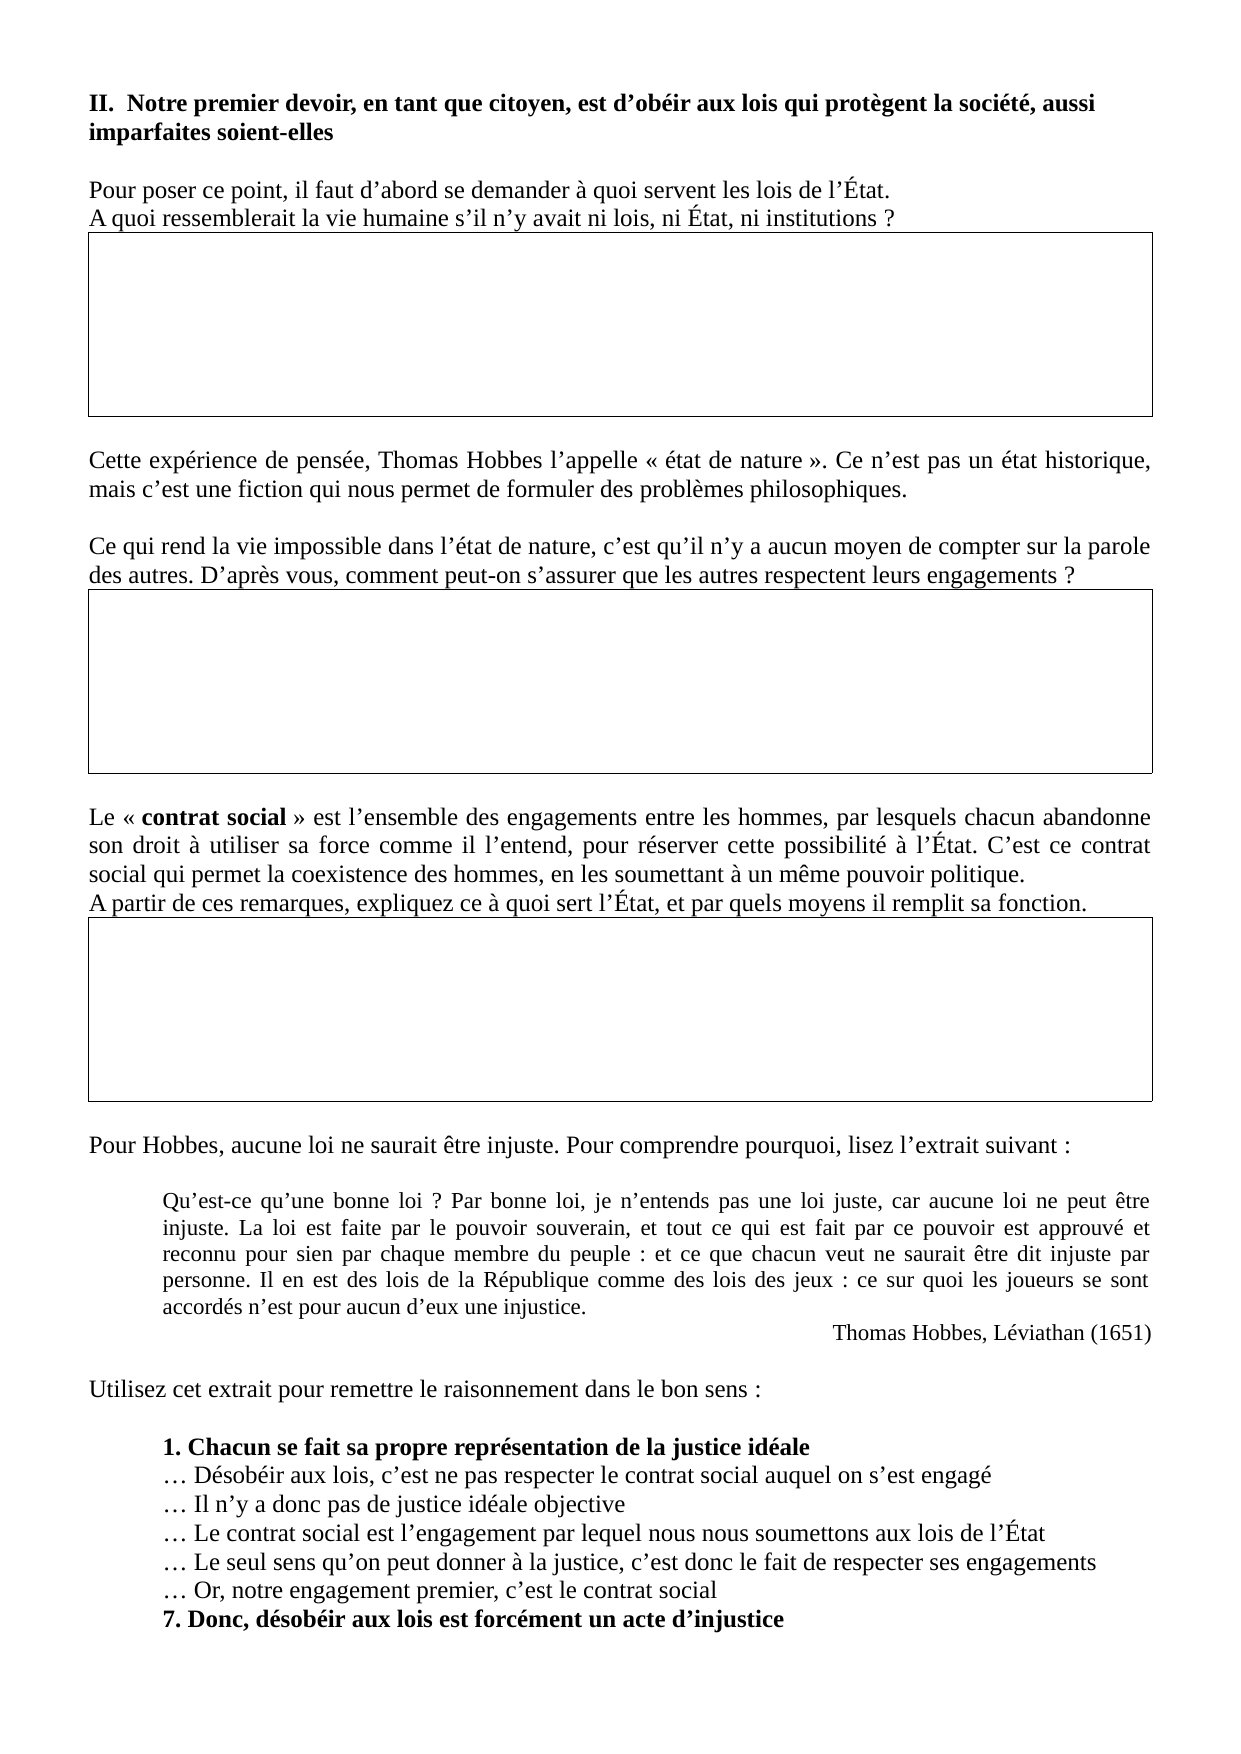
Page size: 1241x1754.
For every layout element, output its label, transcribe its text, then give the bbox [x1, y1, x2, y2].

table_header [89, 918, 1152, 1101]
text Utilisez cet extrait pour remettre le raisonnement dans le bon sens : [88, 1374, 1152, 1403]
text II. Notre premier devoir, en tant que citoyen, est d’obéir aux lois qui protègent la société, aussi imparfaites soient-elles [88, 88, 1152, 146]
text A partir de ces remarques, expliquez ce à quoi sert l’État, et par quels moyens il remplit sa fonction. [88, 888, 1152, 917]
table_header [89, 233, 1152, 416]
table_header [89, 590, 1152, 773]
text Qu’est-ce qu’une bonne loi ? Par bonne loi, je n’entends pas une loi juste, car aucune loi ne peut être injuste. La loi est faite par le pouvoir souverain, et tout ce qui est fait par ce pouvoir est approuvé et reconnu pour sien par chaque membre du peuple : et ce que chacun veut ne saurait être dit injuste par personne. Il en est des lois de la République comme des lois des jeux : ce sur quoi les joueurs se sont accordés n’est pour aucun d’eux une injustice. [162, 1187, 1152, 1319]
text … Le seul sens qu’on peut donner à la justice, c’est donc le fait de respecter ses engagements [162, 1547, 1152, 1575]
text … Or, notre engagement premier, c’est le contrat social [162, 1575, 1152, 1604]
text Ce qui rend la vie impossible dans l’état de nature, c’est qu’il n’y a aucun moyen de compter sur la parole des autres. D’après vous, comment peut-on s’assurer que les autres respectent leurs engagements ? [88, 531, 1152, 589]
text Pour poser ce point, il faut d’abord se demander à quoi servent les lois de l’État. [88, 175, 1152, 203]
text … Désobéir aux lois, c’est ne pas respecter le contrat social auquel on s’est engagé [162, 1460, 1152, 1489]
text 7. Donc, désobéir aux lois est forcément un acte d’injustice [162, 1604, 1152, 1633]
text … Il n’y a donc pas de justice idéale objective [162, 1489, 1152, 1518]
text 1. Chacun se fait sa propre représentation de la justice idéale [162, 1432, 1152, 1460]
text Cette expérience de pensée, Thomas Hobbes l’appelle « état de nature ». Ce n’est pas un état historique, mais c’est une fiction qui nous permet de formuler des problèmes philosophiques. [88, 445, 1152, 503]
text Le « contrat social » est l’ensemble des engagements entre les hommes, par lesquels chacun abandonne son droit à utiliser sa force comme il l’entend, pour réserver cette possibilité à l’État. C’est ce contrat social qui permet la coexistence des hommes, en les soumettant à un même pouvoir politique. [88, 802, 1152, 888]
text A quoi ressemblerait la vie humaine s’il n’y avait ni lois, ni État, ni institutions ? [88, 203, 1152, 232]
text … Le contrat social est l’engagement par lequel nous nous soumettons aux lois de l’État [162, 1518, 1152, 1547]
text Thomas Hobbes, Léviathan (1651) [162, 1319, 1152, 1345]
text Pour Hobbes, aucune loi ne saurait être injuste. Pour comprendre pourquoi, lisez l’extrait suivant : [88, 1130, 1152, 1158]
